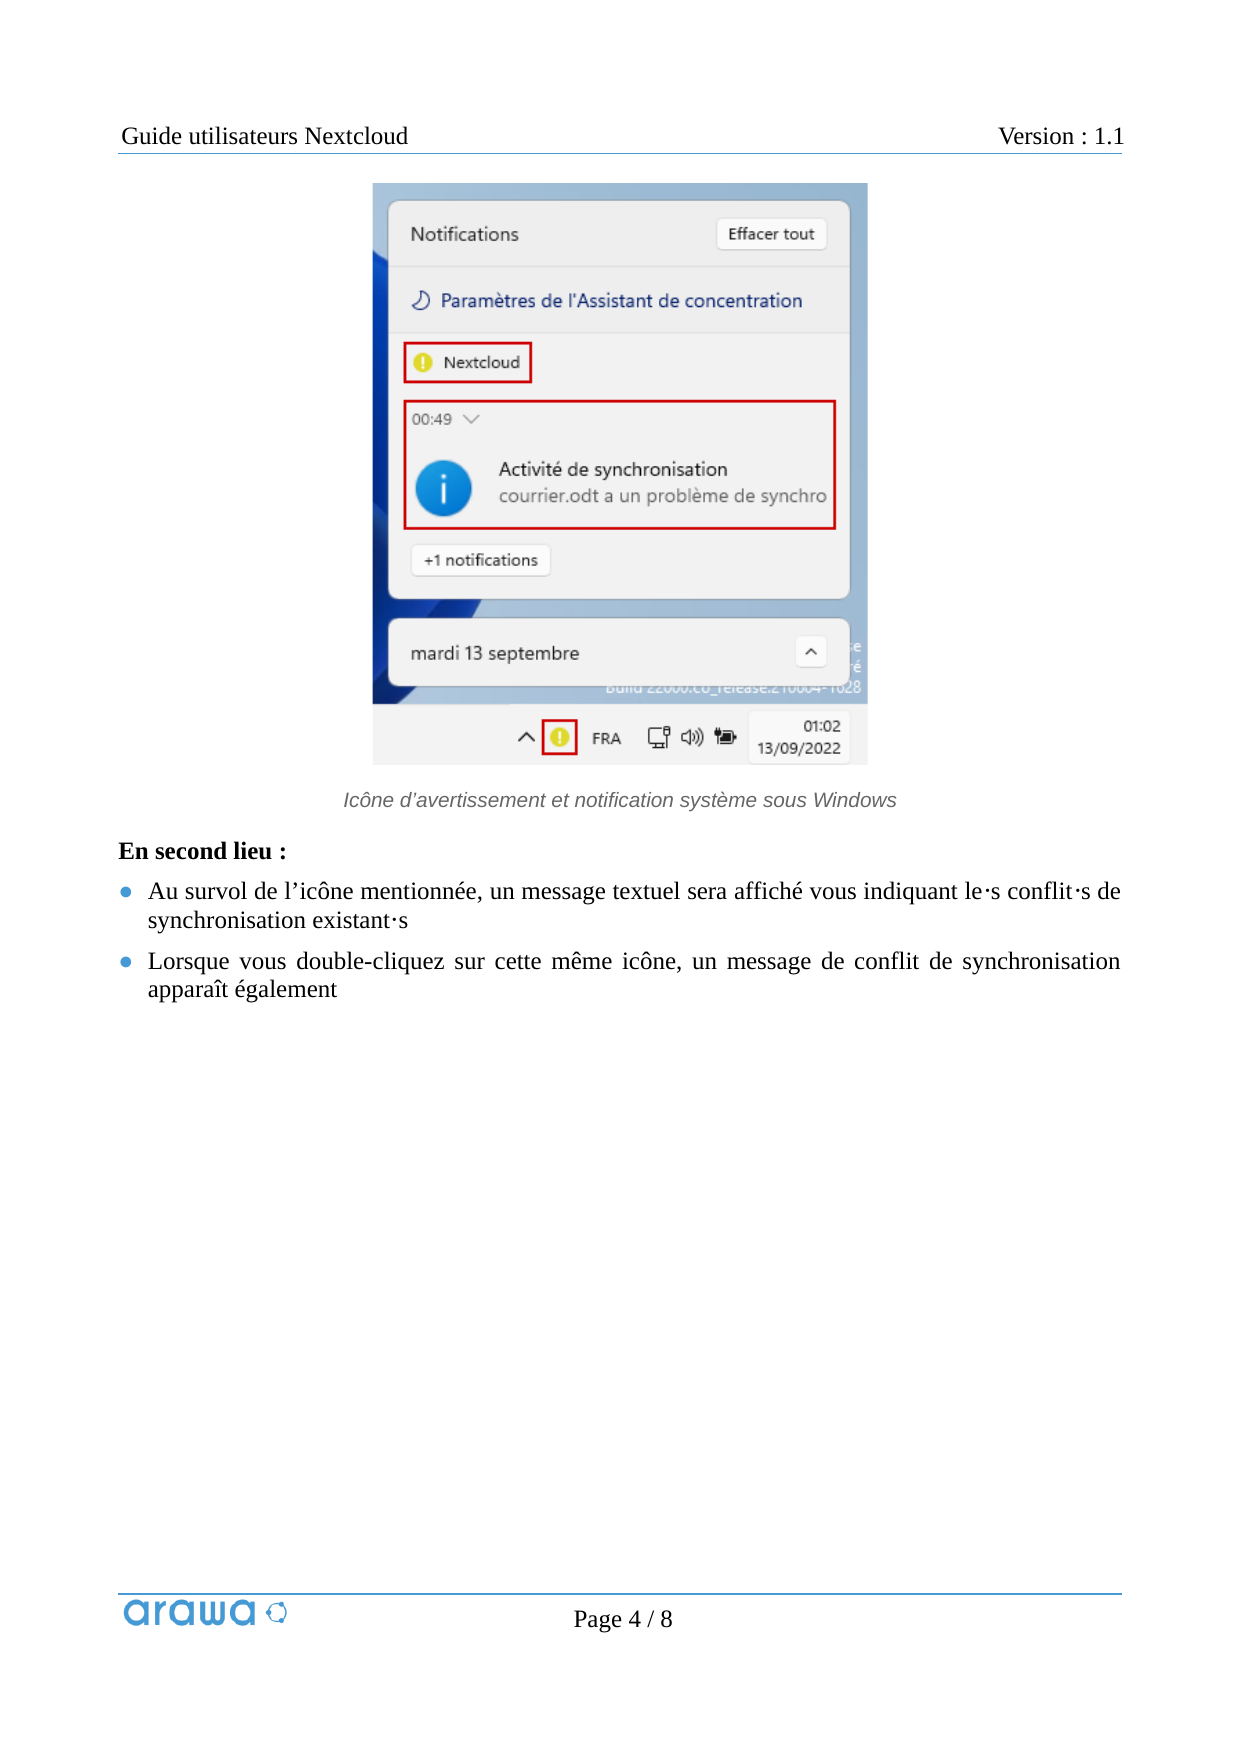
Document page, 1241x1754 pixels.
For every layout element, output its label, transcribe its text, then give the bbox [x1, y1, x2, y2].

picture [121, 1597, 290, 1628]
text En second lieu : [118, 836, 1122, 865]
text Icône d’avertissement et notification système sous Windows [118, 788, 1122, 812]
list Au survol de l’icône mentionnée, un message textuel sera affiché vous indiquant le⋅s conflit⋅s de synchronisation existant⋅s [118, 876, 1122, 934]
picture [372, 183, 868, 765]
list Lorsque vous double-cliquez sur cette même icône, un message de conflit de synchronisation apparaît également [118, 946, 1122, 1003]
